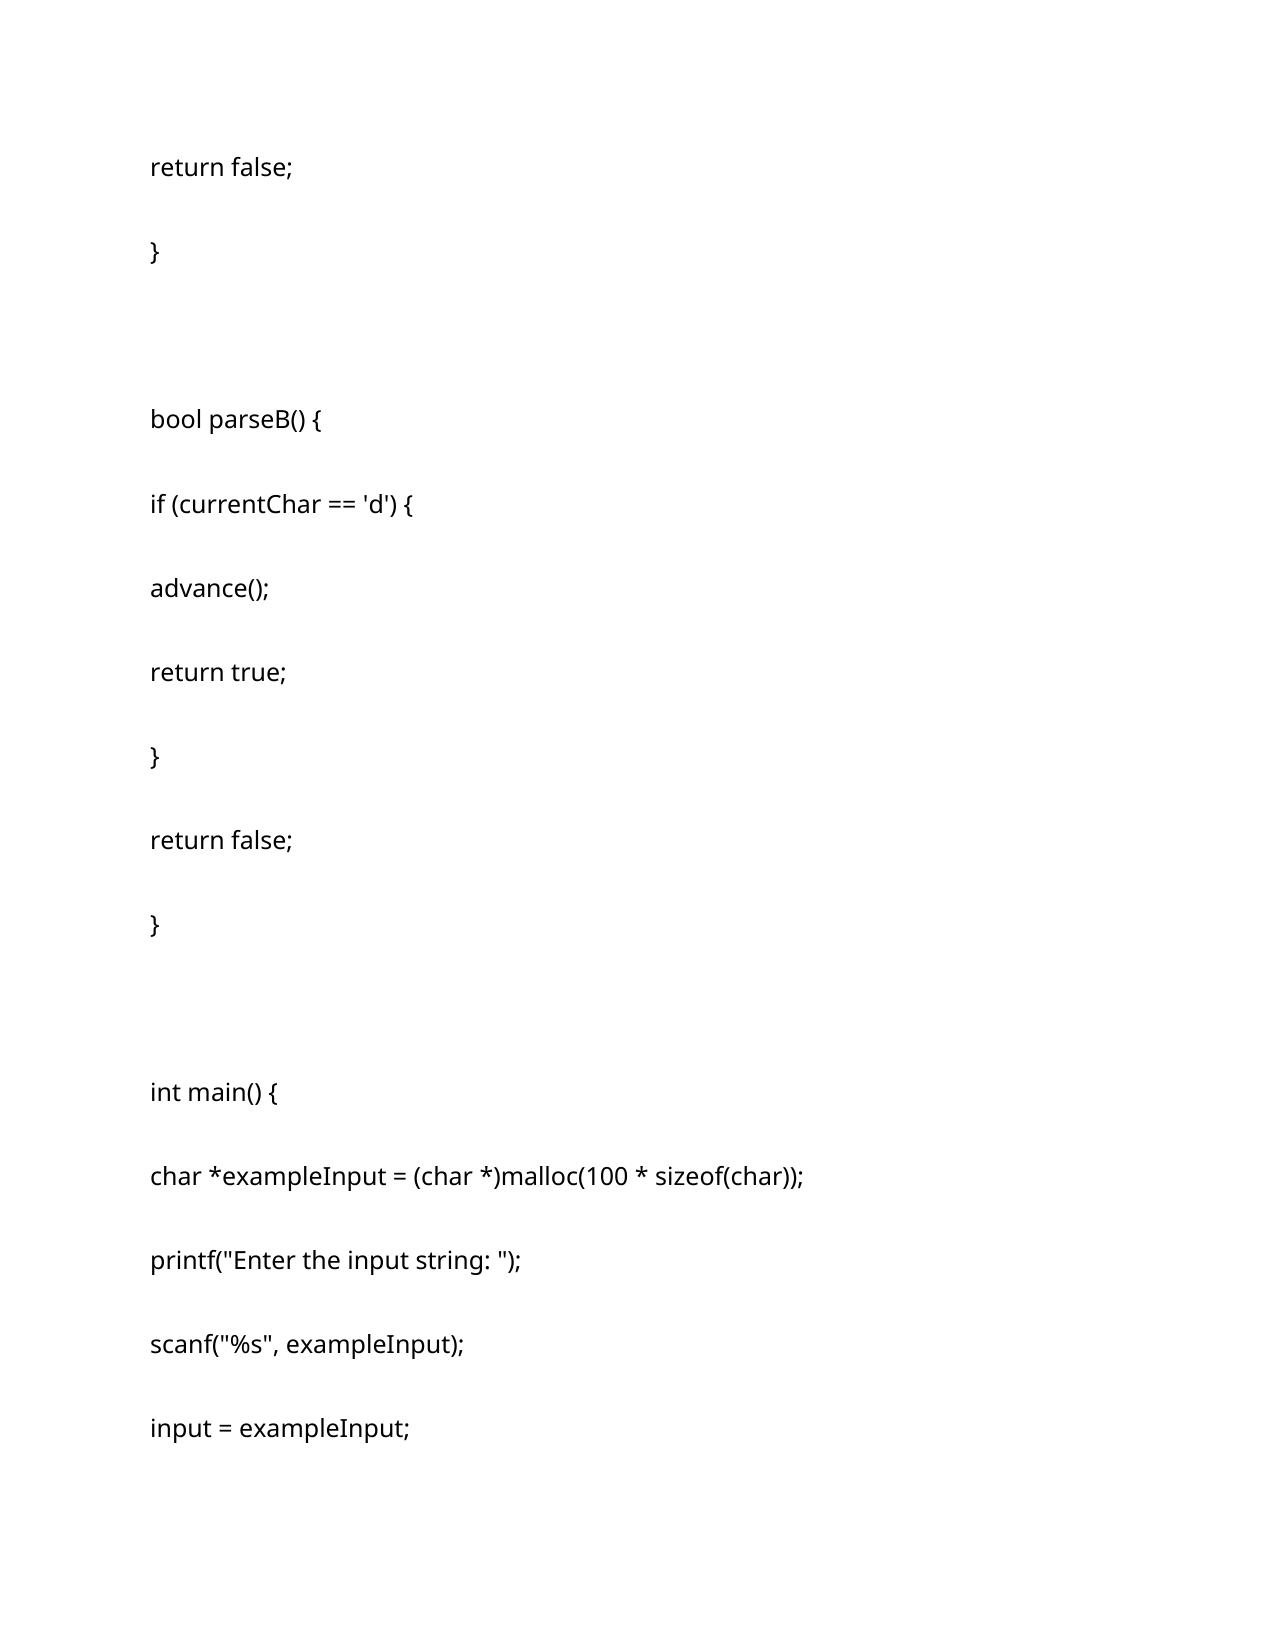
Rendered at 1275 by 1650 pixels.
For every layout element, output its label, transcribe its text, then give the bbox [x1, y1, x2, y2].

text } [150, 907, 1125, 941]
text return false; [150, 150, 1125, 184]
text input = exampleInput; [150, 1411, 1125, 1445]
text if (currentChar == 'd') { [150, 486, 1125, 520]
text } [150, 738, 1125, 772]
text return true; [150, 654, 1125, 688]
text advance(); [150, 570, 1125, 604]
text printf("Enter the input string: "); [150, 1243, 1125, 1277]
text bool parseB() { [150, 402, 1125, 436]
text } [150, 234, 1125, 268]
text return false; [150, 822, 1125, 857]
text scanf("%s", exampleInput); [150, 1327, 1125, 1361]
text int main() { [150, 1075, 1125, 1109]
text char *exampleInput = (char *)malloc(100 * sizeof(char)); [150, 1159, 1125, 1193]
